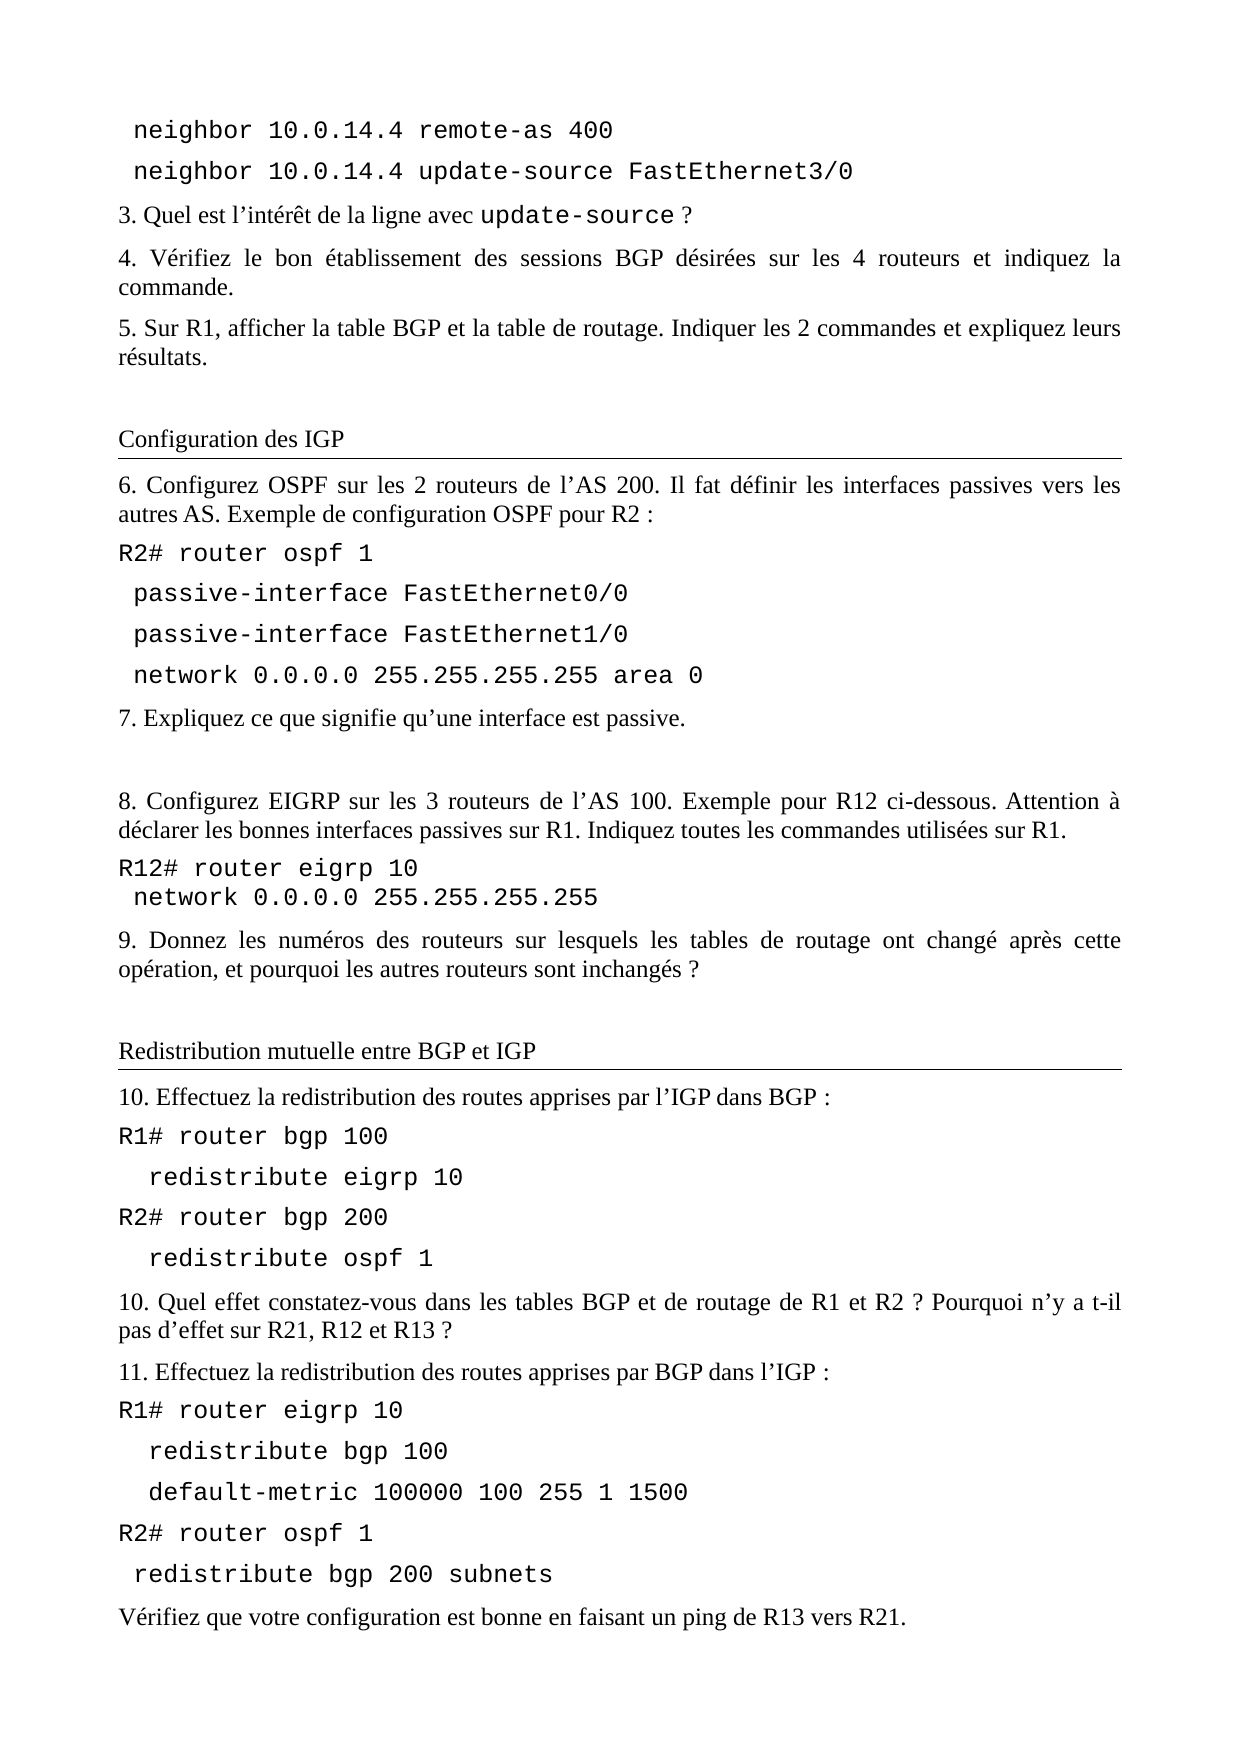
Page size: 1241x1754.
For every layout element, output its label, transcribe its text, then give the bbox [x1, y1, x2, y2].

text redistribute bgp 100 [118, 1439, 1122, 1467]
text R12# router eigrp 10 [118, 856, 1122, 884]
text neighbor 10.0.14.4 update-source FastEthernet3/0 [118, 159, 1122, 187]
text Vérifiez que votre configuration est bonne en faisant un ping de R13 vers R21. [118, 1602, 1122, 1631]
text 8. Configurez EIGRP sur les 3 routeurs de l’AS 100. Exemple pour R12 ci-dessous. Attention à déclarer les bonnes interfaces passives sur R1. Indiquez toutes les commandes utilisées sur R1. [118, 786, 1122, 843]
text R2# router ospf 1 [118, 540, 1122, 568]
text 3. Quel est l’intérêt de la ligne avec update-source ? [118, 200, 1122, 231]
text 7. Expliquez ce que signifie qu’une interface est passive. [118, 703, 1122, 732]
text 4. Vérifiez le bon établissement des sessions BGP désirées sur les 4 routeurs et indiquez la commande. [118, 243, 1122, 301]
text redistribute ospf 1 [118, 1246, 1122, 1274]
text redistribute eigrp 10 [118, 1164, 1122, 1192]
text 5. Sur R1, afficher la table BGP et la table de routage. Indiquer les 2 commandes et expliquez leurs résultats. [118, 313, 1122, 371]
text R2# router ospf 1 [118, 1520, 1122, 1549]
text R2# router bgp 200 [118, 1205, 1122, 1233]
text network 0.0.0.0 255.255.255.255 [118, 884, 1122, 913]
text R1# router eigrp 10 [118, 1398, 1122, 1426]
text 10. Effectuez la redistribution des routes apprises par l’IGP dans BGP : [118, 1082, 1122, 1111]
text 6. Configurez OSPF sur les 2 routeurs de l’AS 200. Il fat définir les interfaces passives vers les autres AS. Exemple de configuration OSPF pour R2 : [118, 470, 1122, 528]
text passive-interface FastEthernet1/0 [118, 622, 1122, 650]
text 11. Effectuez la redistribution des routes apprises par BGP dans l’IGP : [118, 1357, 1122, 1385]
text R1# router bgp 100 [118, 1123, 1122, 1152]
text network 0.0.0.0 255.255.255.255 area 0 [118, 663, 1122, 691]
text Configuration des IGP [118, 424, 1122, 458]
text passive-interface FastEthernet0/0 [118, 581, 1122, 609]
text neighbor 10.0.14.4 remote-as 400 [118, 118, 1122, 146]
text 9. Donnez les numéros des routeurs sur lesquels les tables de routage ont changé après cette opération, et pourquoi les autres routeurs sont inchangés ? [118, 925, 1122, 983]
text Redistribution mutuelle entre BGP et IGP [118, 1036, 1122, 1069]
text default-metric 100000 100 255 1 1500 [118, 1479, 1122, 1508]
text redistribute bgp 200 subnets [118, 1561, 1122, 1589]
text 10. Quel effet constatez-vous dans les tables BGP et de routage de R1 et R2 ? Pourquoi n’y a t-il pas d’effet sur R21, R12 et R13 ? [118, 1287, 1122, 1344]
